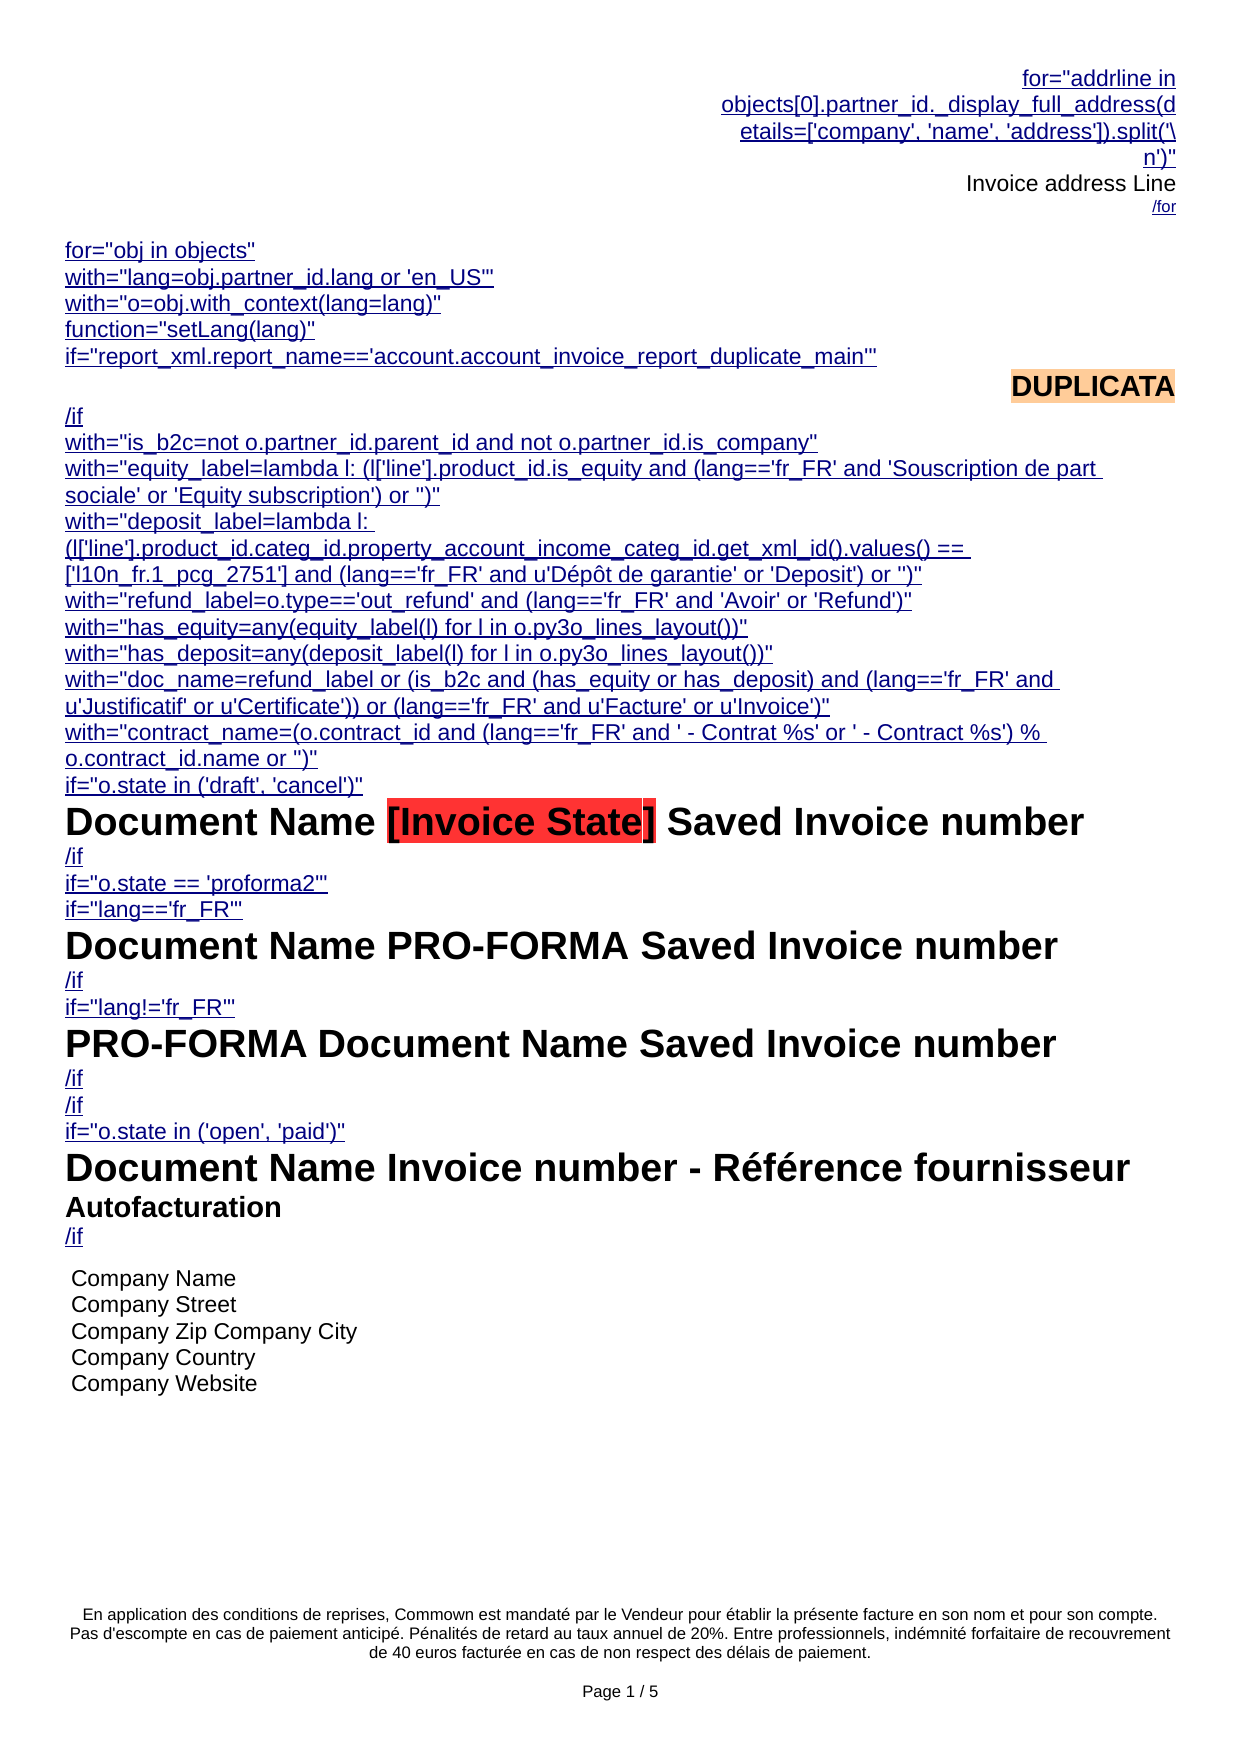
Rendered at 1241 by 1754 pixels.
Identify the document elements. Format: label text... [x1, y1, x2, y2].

text /if [65, 967, 1175, 994]
text if="o.state in ('draft', 'cancel')" [65, 772, 1175, 798]
text Autofacturation [65, 1190, 1175, 1223]
text /if [65, 1223, 1175, 1249]
subtitle PRO-FORMA Document Name Saved Invoice number [65, 1020, 1175, 1065]
text DUPLICATA [65, 369, 1011, 403]
text if="lang=='fr_FR'" [65, 896, 1175, 922]
text if="report_xml.report_name=='account.account_invoice_report_duplicate_main'" [65, 343, 1175, 369]
subtitle Document Name Invoice number - Référence fournisseur [65, 1144, 1175, 1190]
text with="o=obj.with_context(lang=lang)" [65, 290, 1175, 316]
text with="contract_name=(o.contract_id and (lang=='fr_FR' and ' - Contrat %s' or ' - Contract %s') % o.contract_id.name or '')" [65, 719, 1175, 772]
text with="deposit_label=lambda l: (l['line'].product_id.categ_id.property_account_income_categ_id.get_xml_id().values() == ['l10n_fr.1_pcg_2751'] and (lang=='fr_FR' and u'Dépôt de garantie' or 'Deposit') or '')" [65, 508, 1175, 587]
text /if [65, 1092, 1175, 1118]
subtitle Document Name [Invoice State] Saved Invoice number [65, 798, 1175, 843]
text if="lang!='fr_FR'" [65, 994, 1175, 1020]
text with="has_equity=any(equity_label(l) for l in o.py3o_lines_layout())" [65, 613, 1175, 640]
text if="o.state == 'proforma2'" [65, 869, 1175, 896]
text with="lang=obj.partner_id.lang or 'en_US'" [65, 264, 1175, 290]
text with="has_deposit=any(deposit_label(l) for l in o.py3o_lines_layout())" [65, 640, 1175, 666]
text with="doc_name=refund_label or (is_b2c and (has_equity or has_deposit) and (lang=='fr_FR' and u'Justificatif' or u'Certificate')) or (lang=='fr_FR' and u'Facture' or u'Invoice')" [65, 666, 1175, 719]
text /if [65, 1065, 1175, 1092]
text /if [65, 843, 1175, 869]
text with="is_b2c=not o.partner_id.parent_id and not o.partner_id.is_company" [65, 429, 1175, 455]
subtitle Document Name PRO-FORMA Saved Invoice number [65, 922, 1175, 967]
text for="obj in objects" [65, 237, 1175, 264]
text with="equity_label=lambda l: (l['line'].product_id.is_equity and (lang=='fr_FR' and 'Souscription de part sociale' or 'Equity subscription') or '')" [65, 455, 1175, 508]
text function="setLang(lang)" [65, 316, 1175, 343]
table_header Company Name Company Street Company Zip Company City Company Country Company Website [65, 1259, 1175, 1402]
text if="o.state in ('open', 'paid')" [65, 1118, 1175, 1144]
text /if [65, 403, 1175, 429]
text with="refund_label=o.type=='out_refund' and (lang=='fr_FR' and 'Avoir' or 'Refund')" [65, 587, 1175, 613]
